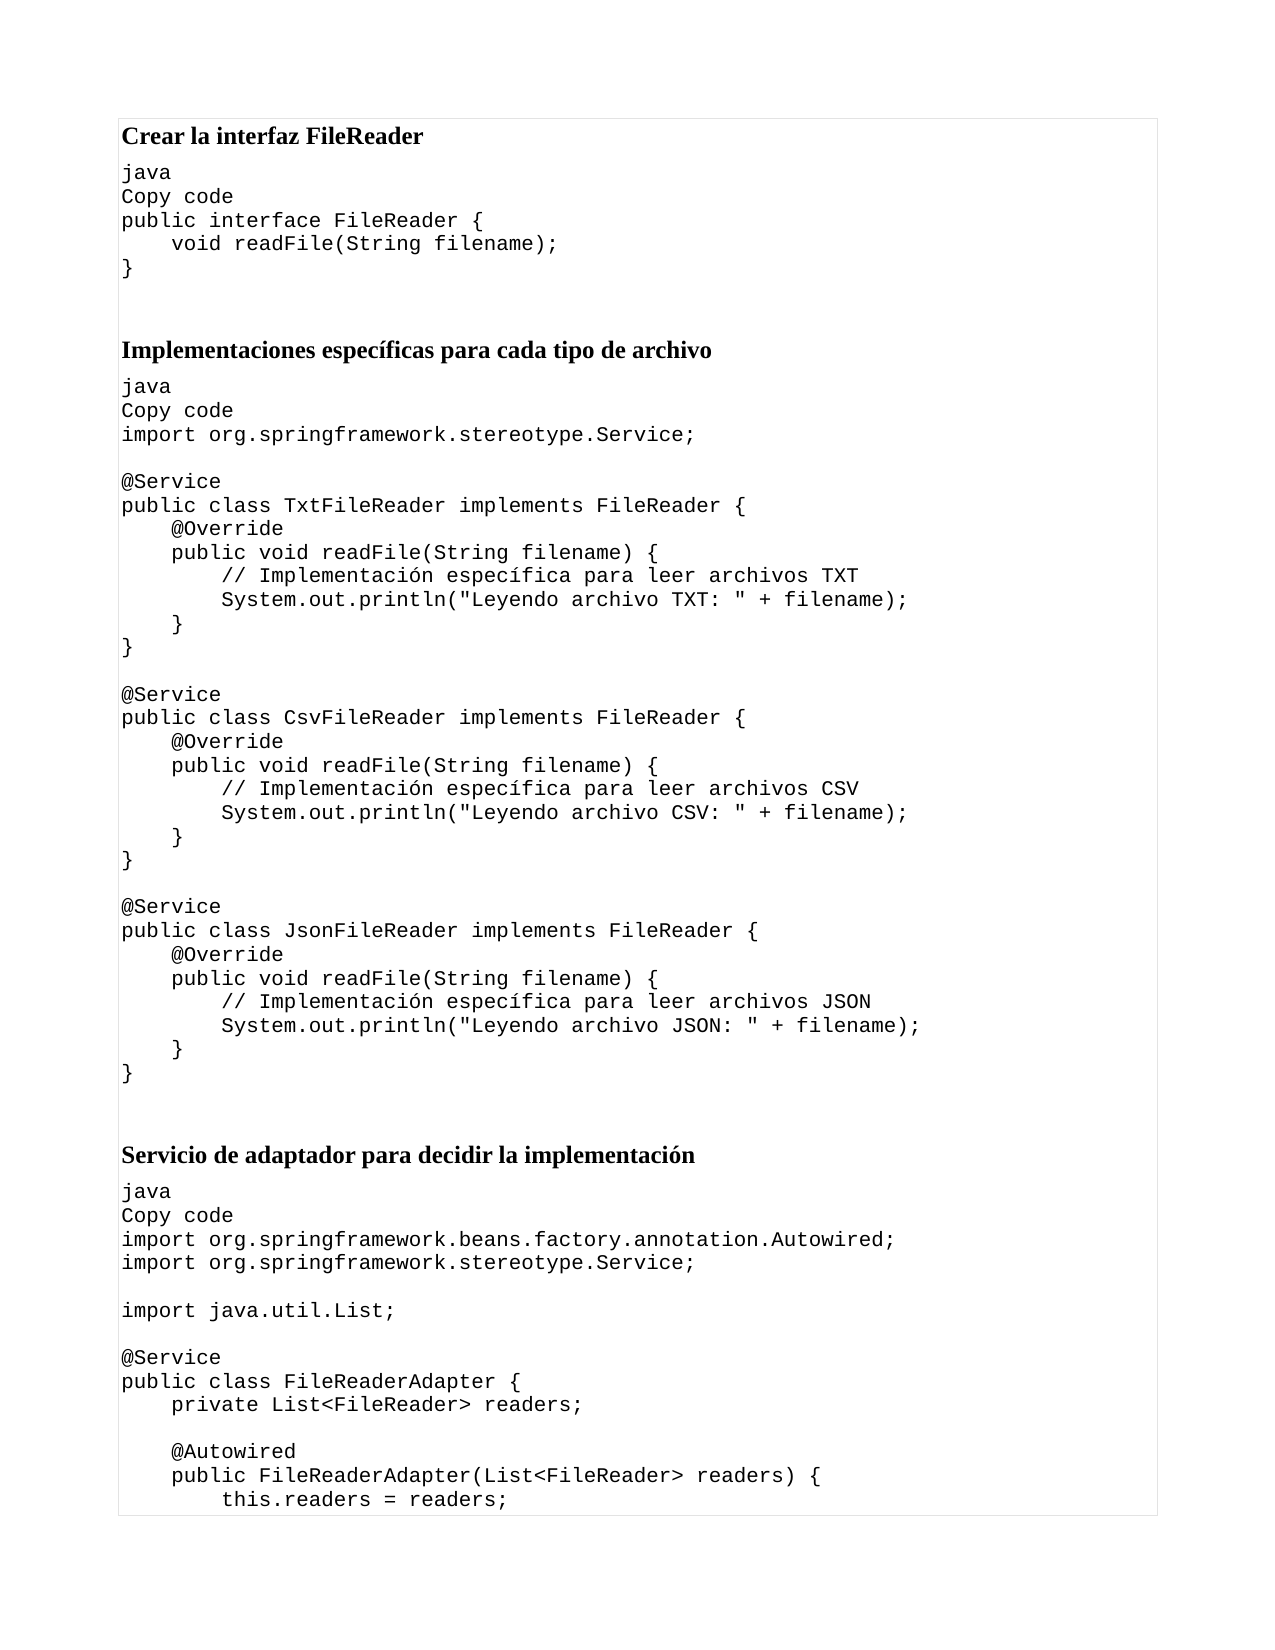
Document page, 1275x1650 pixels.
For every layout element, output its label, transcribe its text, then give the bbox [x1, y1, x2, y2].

text } [119, 846, 1157, 873]
text System.out.println("Leyendo archivo JSON: " + filename); [119, 1012, 1157, 1035]
subtitle Servicio de adaptador para decidir la implementación [119, 1137, 1157, 1169]
text Copy code [119, 183, 1157, 207]
text private List<FileReader> readers; [119, 1391, 1157, 1418]
text import java.util.List; [119, 1297, 1157, 1323]
subtitle Crear la interfaz FileReader [119, 119, 1157, 150]
text } [119, 610, 1157, 633]
text @Override [119, 728, 1157, 752]
text java [119, 373, 1157, 397]
text public FileReaderAdapter(List<FileReader> readers) { [119, 1462, 1157, 1486]
text public class CsvFileReader implements FileReader { [119, 704, 1157, 728]
text System.out.println("Leyendo archivo CSV: " + filename); [119, 799, 1157, 823]
text // Implementación específica para leer archivos TXT [119, 562, 1157, 586]
text // Implementación específica para leer archivos JSON [119, 988, 1157, 1012]
text @Override [119, 515, 1157, 539]
text void readFile(String filename); [119, 230, 1157, 254]
text import org.springframework.stereotype.Service; [119, 1249, 1157, 1276]
text Copy code [119, 397, 1157, 421]
text public void readFile(String filename) { [119, 539, 1157, 562]
text } [119, 1035, 1157, 1059]
text } [119, 1059, 1157, 1086]
text public interface FileReader { [119, 207, 1157, 230]
text } [119, 254, 1157, 281]
text import org.springframework.stereotype.Service; [119, 421, 1157, 447]
text @Override [119, 941, 1157, 964]
text System.out.println("Leyendo archivo TXT: " + filename); [119, 586, 1157, 610]
text import org.springframework.beans.factory.annotation.Autowired; [119, 1226, 1157, 1249]
text java [119, 1178, 1157, 1202]
text public void readFile(String filename) { [119, 752, 1157, 775]
text @Service [119, 893, 1157, 917]
text @Service [119, 468, 1157, 492]
text @Service [119, 681, 1157, 704]
text public class JsonFileReader implements FileReader { [119, 917, 1157, 941]
text public void readFile(String filename) { [119, 964, 1157, 988]
text Copy code [119, 1202, 1157, 1226]
text @Service [119, 1344, 1157, 1368]
text public class TxtFileReader implements FileReader { [119, 492, 1157, 515]
text // Implementación específica para leer archivos CSV [119, 775, 1157, 799]
text this.readers = readers; [119, 1486, 1157, 1515]
text java [119, 159, 1157, 183]
text @Autowired [119, 1438, 1157, 1462]
subtitle Implementaciones específicas para cada tipo de archivo [119, 332, 1157, 364]
text } [119, 633, 1157, 660]
text } [119, 823, 1157, 846]
text public class FileReaderAdapter { [119, 1368, 1157, 1391]
